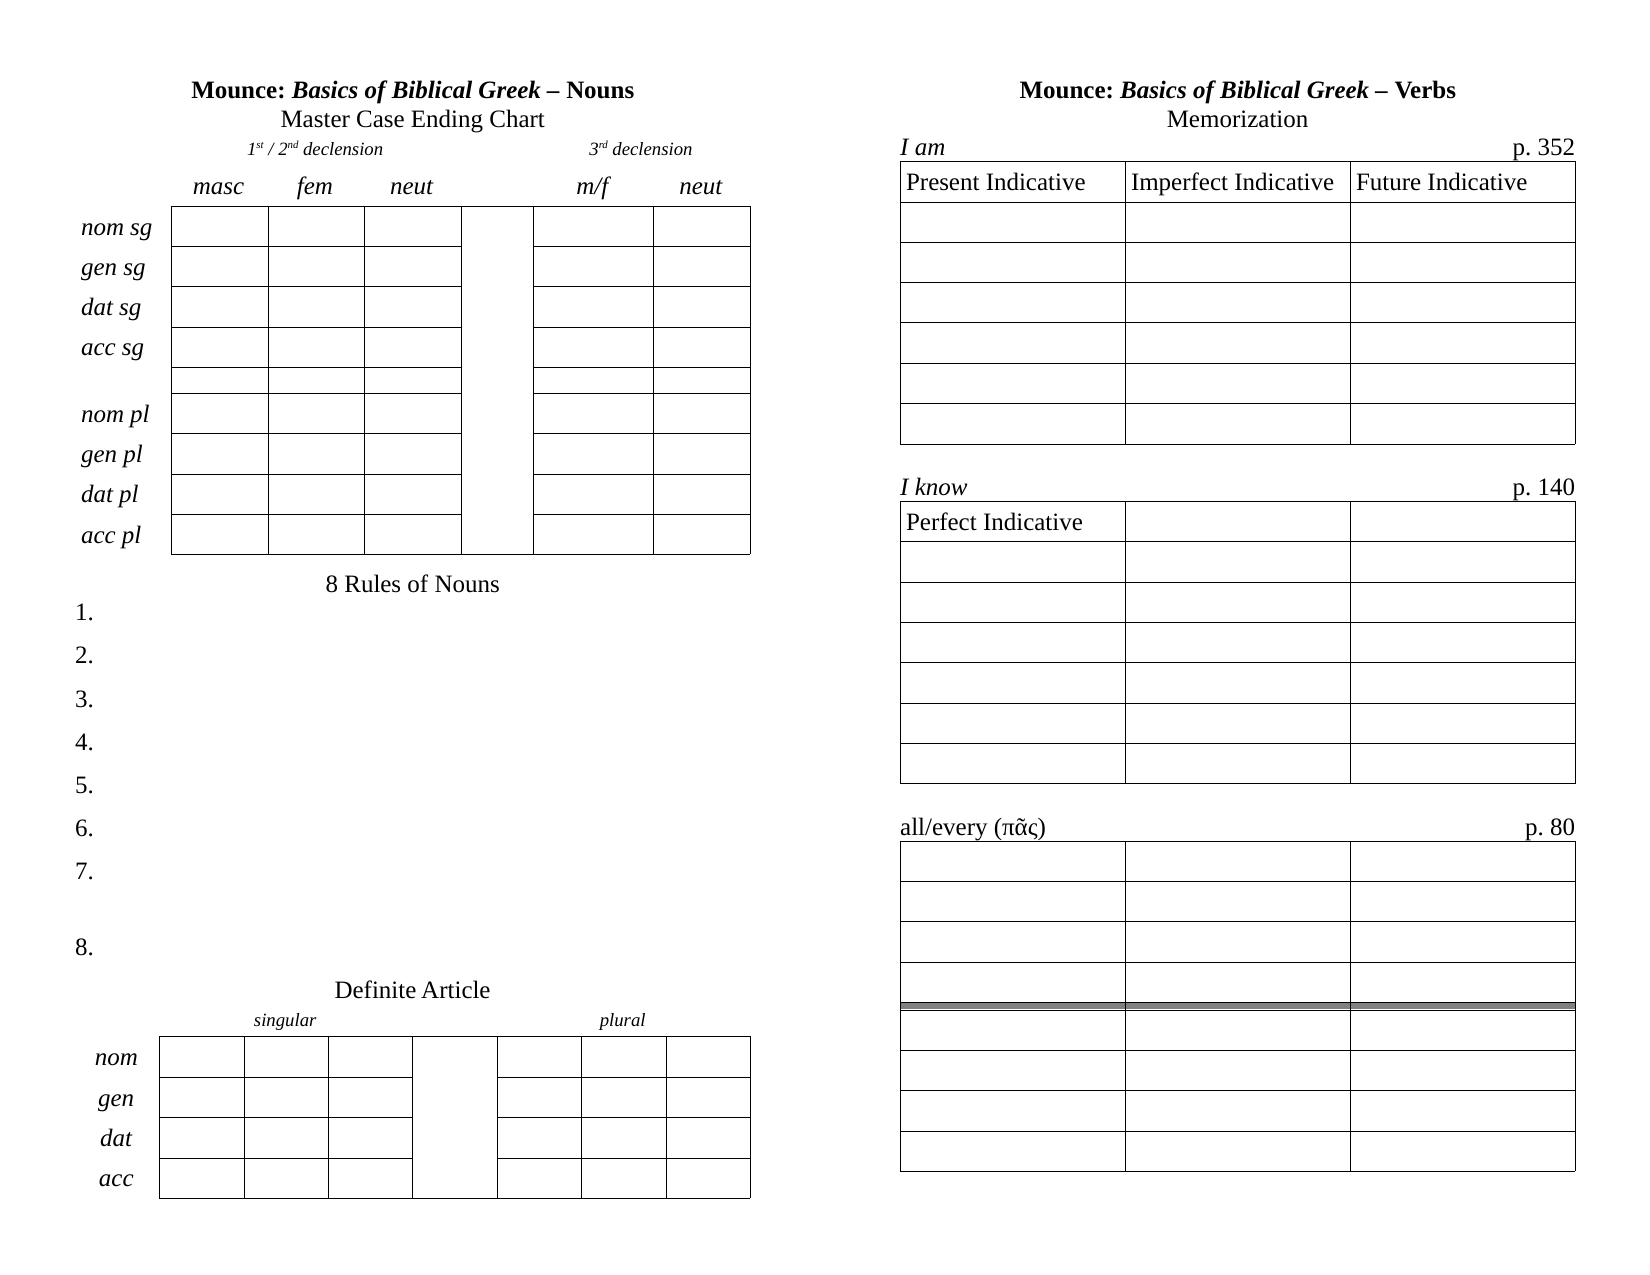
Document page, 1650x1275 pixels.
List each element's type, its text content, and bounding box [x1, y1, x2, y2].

table_cell [1126, 243, 1350, 282]
table_cell [534, 328, 653, 367]
table_cell [1126, 583, 1350, 622]
table_cell [498, 1078, 581, 1117]
table_cell [534, 247, 653, 286]
table_cell [365, 368, 461, 393]
table_cell [172, 475, 268, 514]
table_cell [1126, 1091, 1350, 1131]
table_cell [1126, 283, 1350, 322]
table_cell [1126, 922, 1350, 962]
table_cell [1351, 1132, 1575, 1171]
table_cell [329, 1078, 412, 1117]
table_header 3rd declension [534, 133, 750, 166]
table_cell [901, 882, 1125, 921]
table_cell [1351, 583, 1575, 622]
table_cell [901, 744, 1125, 783]
table_cell [654, 515, 750, 554]
table_cell [329, 1118, 412, 1157]
table_cell [172, 207, 268, 246]
table_cell [160, 1037, 244, 1077]
table_cell [534, 434, 653, 473]
text 2. [75, 641, 750, 669]
table_cell [365, 207, 461, 246]
table_cell dat [75, 1117, 159, 1157]
table_cell [1351, 744, 1575, 783]
text 6. [75, 813, 750, 842]
table_header [75, 1004, 159, 1036]
table_cell [1126, 203, 1350, 242]
table_cell [329, 1159, 412, 1198]
table_cell [365, 394, 461, 433]
table_header [75, 133, 171, 206]
table_cell [160, 1159, 244, 1198]
table_cell [901, 922, 1125, 962]
table_cell [654, 247, 750, 286]
table_cell nom [75, 1036, 159, 1077]
table_header Present Indicative [901, 162, 1125, 202]
table_cell [1351, 704, 1575, 743]
table_cell [901, 704, 1125, 743]
table_cell [1126, 404, 1350, 443]
table_cell [534, 287, 653, 327]
table_cell [667, 1118, 750, 1157]
table_cell [1126, 1132, 1350, 1171]
table_cell [901, 583, 1125, 622]
table_cell [269, 247, 364, 286]
table_header Imperfect Indicative [1126, 162, 1350, 202]
table_header Future Indicative [1351, 162, 1575, 202]
table_cell [1351, 1091, 1575, 1131]
table_cell [413, 1037, 497, 1198]
table_cell [1126, 364, 1350, 403]
table_cell [534, 515, 653, 554]
text Memorization [900, 104, 1575, 132]
text 3. [75, 684, 750, 712]
table_cell [654, 368, 750, 393]
table_cell gen [75, 1077, 159, 1117]
table_cell [1351, 243, 1575, 282]
table_cell [534, 394, 653, 433]
table_cell [1126, 663, 1350, 703]
table_cell [172, 515, 268, 554]
table_cell [269, 475, 364, 514]
table_cell [582, 1118, 666, 1157]
table_cell [172, 434, 268, 473]
table_cell [365, 247, 461, 286]
table_cell [1351, 283, 1575, 322]
text 4. [75, 727, 750, 756]
text 8. [75, 932, 750, 960]
table_cell [365, 287, 461, 327]
text Mounce: Basics of Biblical Greek – Verbs [900, 75, 1575, 104]
table_cell masc [171, 166, 268, 206]
table_cell nom sg [75, 206, 171, 246]
table_cell [1126, 542, 1350, 582]
table_cell [172, 287, 268, 327]
table_cell [1126, 1011, 1350, 1050]
table_header [413, 1004, 497, 1036]
table_cell dat pl [75, 474, 171, 514]
table_cell [329, 1037, 412, 1077]
table_cell [534, 368, 653, 393]
table_cell [160, 1078, 244, 1117]
table_cell [269, 368, 364, 393]
table_cell [365, 328, 461, 367]
table_header singular [159, 1004, 412, 1036]
table_cell [667, 1037, 750, 1077]
table_cell [269, 287, 364, 327]
table_cell [365, 475, 461, 514]
table_cell [901, 1091, 1125, 1131]
table_cell [901, 663, 1125, 703]
table_cell [1351, 882, 1575, 921]
table_cell [1351, 364, 1575, 403]
table_cell [1351, 404, 1575, 443]
table_cell [1351, 922, 1575, 962]
table_cell [534, 475, 653, 514]
table_header [1351, 502, 1575, 541]
table_cell [172, 368, 268, 393]
table_cell [654, 394, 750, 433]
table_cell [654, 328, 750, 367]
table_cell acc sg [75, 327, 171, 367]
table_cell [1126, 623, 1350, 662]
table_cell [1126, 882, 1350, 921]
table_cell [534, 207, 653, 246]
table_cell [498, 1037, 581, 1077]
table_header Perfect Indicative [901, 502, 1125, 541]
table_cell [75, 367, 171, 393]
table_cell [1126, 1051, 1350, 1090]
table_cell [901, 404, 1125, 443]
table_cell [245, 1037, 328, 1077]
table_cell [654, 287, 750, 327]
table_cell [901, 364, 1125, 403]
text I know p. 140 [900, 472, 1575, 501]
table_cell nom pl [75, 393, 171, 433]
table_cell [901, 542, 1125, 582]
text Definite Article [75, 975, 750, 1003]
table_cell m/f [534, 166, 653, 206]
table_cell [498, 1118, 581, 1157]
table_cell [582, 1037, 666, 1077]
text 5. [75, 770, 750, 799]
table_header [461, 133, 533, 206]
table_cell [1351, 963, 1575, 1002]
table_cell [654, 475, 750, 514]
table_cell [269, 207, 364, 246]
table_cell gen pl [75, 433, 171, 473]
text 7. [75, 856, 750, 885]
table_cell [667, 1159, 750, 1198]
table_cell [901, 283, 1125, 322]
table_cell [1126, 744, 1350, 783]
table_cell [1126, 963, 1350, 1002]
table_header 1st / 2nd declension [171, 133, 461, 166]
table_cell [582, 1078, 666, 1117]
table_cell [365, 434, 461, 473]
text 8 Rules of Nouns [75, 569, 750, 597]
table_cell [901, 243, 1125, 282]
table_header [1126, 842, 1350, 881]
table_cell [245, 1118, 328, 1157]
table_cell [269, 394, 364, 433]
table_cell [1351, 1011, 1575, 1050]
table_cell [1126, 1003, 1350, 1009]
table_cell [1351, 1051, 1575, 1090]
table_cell [462, 207, 533, 554]
table_cell neut [364, 166, 461, 206]
table_cell [1351, 542, 1575, 582]
table_cell [901, 963, 1125, 1002]
table_cell [901, 1011, 1125, 1050]
table_cell [172, 247, 268, 286]
table_cell gen sg [75, 246, 171, 286]
text all/every (πᾶς) p. 80 [900, 812, 1575, 841]
table_cell [269, 434, 364, 473]
table_cell neut [654, 166, 750, 206]
table_cell fem [268, 166, 364, 206]
table_cell [172, 328, 268, 367]
table_cell [654, 207, 750, 246]
table_header [1351, 842, 1575, 881]
table_cell [1126, 704, 1350, 743]
table_cell [582, 1159, 666, 1198]
table_cell dat sg [75, 286, 171, 327]
table_cell [1351, 1003, 1575, 1009]
table_cell [901, 323, 1125, 363]
table_cell [172, 394, 268, 433]
table_cell [901, 623, 1125, 662]
table_header plural [497, 1004, 750, 1036]
table_cell [269, 515, 364, 554]
table_cell [245, 1078, 328, 1117]
table_cell [901, 1051, 1125, 1090]
text Master Case Ending Chart [75, 104, 750, 132]
text 1. [75, 597, 750, 626]
table_cell [667, 1078, 750, 1117]
table_cell [901, 1003, 1125, 1009]
table_cell [901, 203, 1125, 242]
table_cell [498, 1159, 581, 1198]
table_header [901, 842, 1125, 881]
table_cell [245, 1159, 328, 1198]
table_cell acc pl [75, 514, 171, 554]
table_cell [269, 328, 364, 367]
table_cell [365, 515, 461, 554]
table_cell [1351, 323, 1575, 363]
table_cell [1351, 663, 1575, 703]
table_cell [160, 1118, 244, 1157]
table_cell [1351, 203, 1575, 242]
text I am p. 352 [900, 132, 1575, 161]
table_header [1126, 502, 1350, 541]
text Mounce: Basics of Biblical Greek – Nouns [75, 75, 750, 104]
table_cell acc [75, 1158, 159, 1198]
table_cell [1126, 323, 1350, 363]
table_cell [1351, 623, 1575, 662]
table_cell [654, 434, 750, 473]
table_cell [901, 1132, 1125, 1171]
